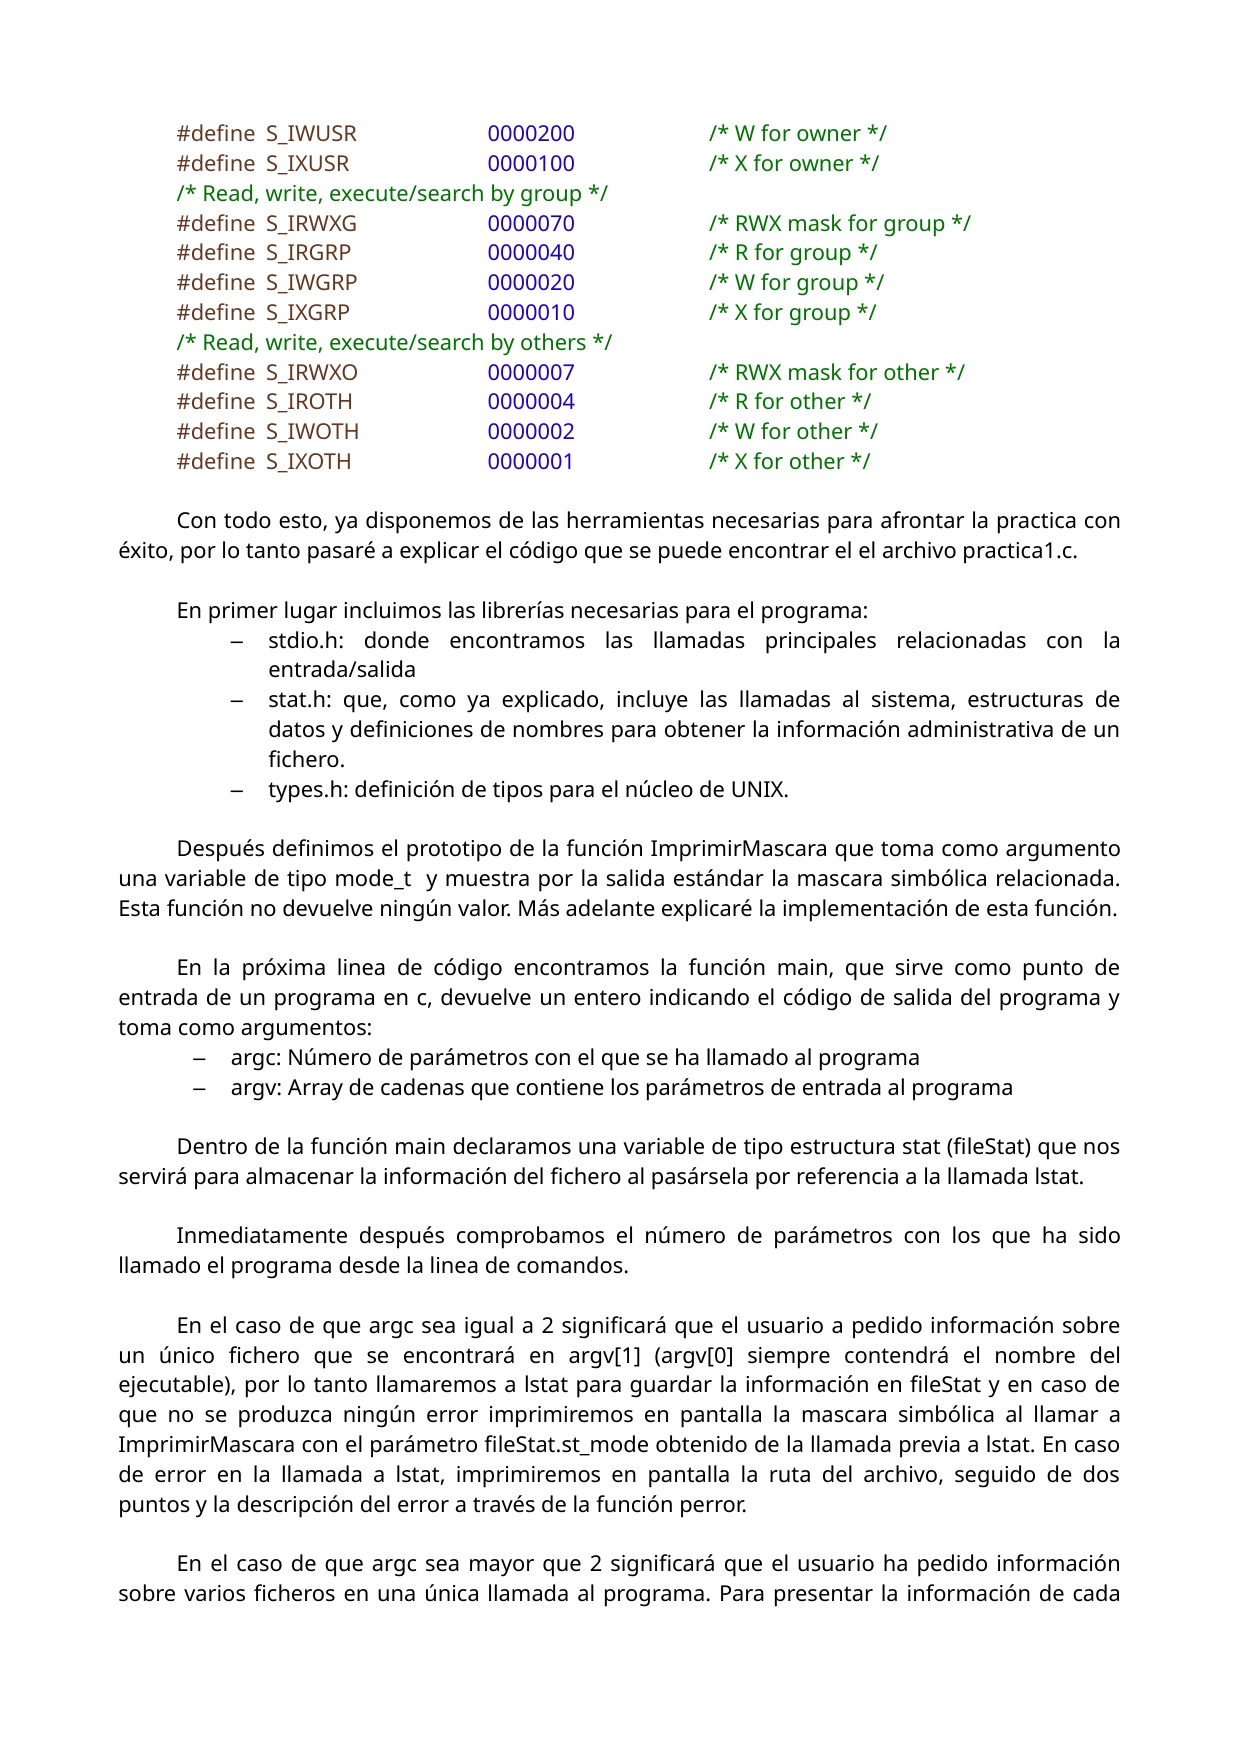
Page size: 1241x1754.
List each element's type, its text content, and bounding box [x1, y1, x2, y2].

text #define S_IWUSR 0000200 /* W for owner */ [118, 118, 1122, 148]
text En el caso de que argc sea mayor que 2 significará que el usuario ha pedido información sobre varios ficheros en una única llamada al programa. Para presentar la información de cada [118, 1548, 1122, 1608]
list types.h: definición de tipos para el núcleo de UNIX. [231, 773, 1122, 803]
text Dentro de la función main declaramos una variable de tipo estructura stat (fileStat) que nos servirá para almacenar la información del fichero al pasársela por referencia a la llamada lstat. [118, 1131, 1122, 1191]
text #define S_IRWXO 0000007 /* RWX mask for other */ [118, 356, 1122, 386]
text Inmediatamente después comprobamos el número de parámetros con los que ha sido llamado el programa desde la linea de comandos. [118, 1220, 1122, 1280]
text Después definimos el prototipo de la función ImprimirMascara que toma como argumento una variable de tipo mode_t y muestra por la salida estándar la mascara simbólica relacionada. Esta función no devuelve ningún valor. Más adelante explicaré la implementación de esta función. [118, 833, 1122, 922]
text #define S_IRGRP 0000040 /* R for group */ [118, 237, 1122, 267]
text #define S_IRWXG 0000070 /* RWX mask for group */ [118, 207, 1122, 237]
text Con todo esto, ya disponemos de las herramientas necesarias para afrontar la practica con éxito, por lo tanto pasaré a explicar el código que se puede encontrar el el archivo practica1.c. [118, 505, 1122, 565]
text #define S_IXUSR 0000100 /* X for owner */ [118, 148, 1122, 178]
list stat.h: que, como ya explicado, incluye las llamadas al sistema, estructuras de datos y definiciones de nombres para obtener la información administrativa de un fichero. [231, 684, 1122, 773]
text En primer lugar incluimos las librerías necesarias para el programa: [118, 595, 1122, 624]
list argv: Array de cadenas que contiene los parámetros de entrada al programa [193, 1071, 1122, 1101]
text En el caso de que argc sea igual a 2 significará que el usuario a pedido información sobre un único fichero que se encontrará en argv[1] (argv[0] siempre contendrá el nombre del ejecutable), por lo tanto llamaremos a lstat para guardar la información en fileStat y en caso de que no se produzca ningún error imprimiremos en pantalla la mascara simbólica al llamar a ImprimirMascara con el parámetro fileStat.st_mode obtenido de la llamada previa a lstat. En caso de error en la llamada a lstat, imprimiremos en pantalla la ruta del archivo, seguido de dos puntos y la descripción del error a través de la función perror. [118, 1310, 1122, 1518]
text /* Read, write, execute/search by group */ [118, 178, 1122, 207]
text #define S_IXGRP 0000010 /* X for group */ [118, 297, 1122, 327]
list stdio.h: donde encontramos las llamadas principales relacionadas con la entrada/salida [231, 624, 1122, 684]
text #define S_IWOTH 0000002 /* W for other */ [118, 416, 1122, 446]
list argc: Número de parámetros con el que se ha llamado al programa [193, 1042, 1122, 1071]
text En la próxima linea de código encontramos la función main, que sirve como punto de entrada de un programa en c, devuelve un entero indicando el código de salida del programa y toma como argumentos: [118, 952, 1122, 1042]
text /* Read, write, execute/search by others */ [118, 327, 1122, 356]
text #define S_IROTH 0000004 /* R for other */ [118, 386, 1122, 416]
text #define S_IWGRP 0000020 /* W for group */ [118, 267, 1122, 297]
text #define S_IXOTH 0000001 /* X for other */ [118, 446, 1122, 476]
